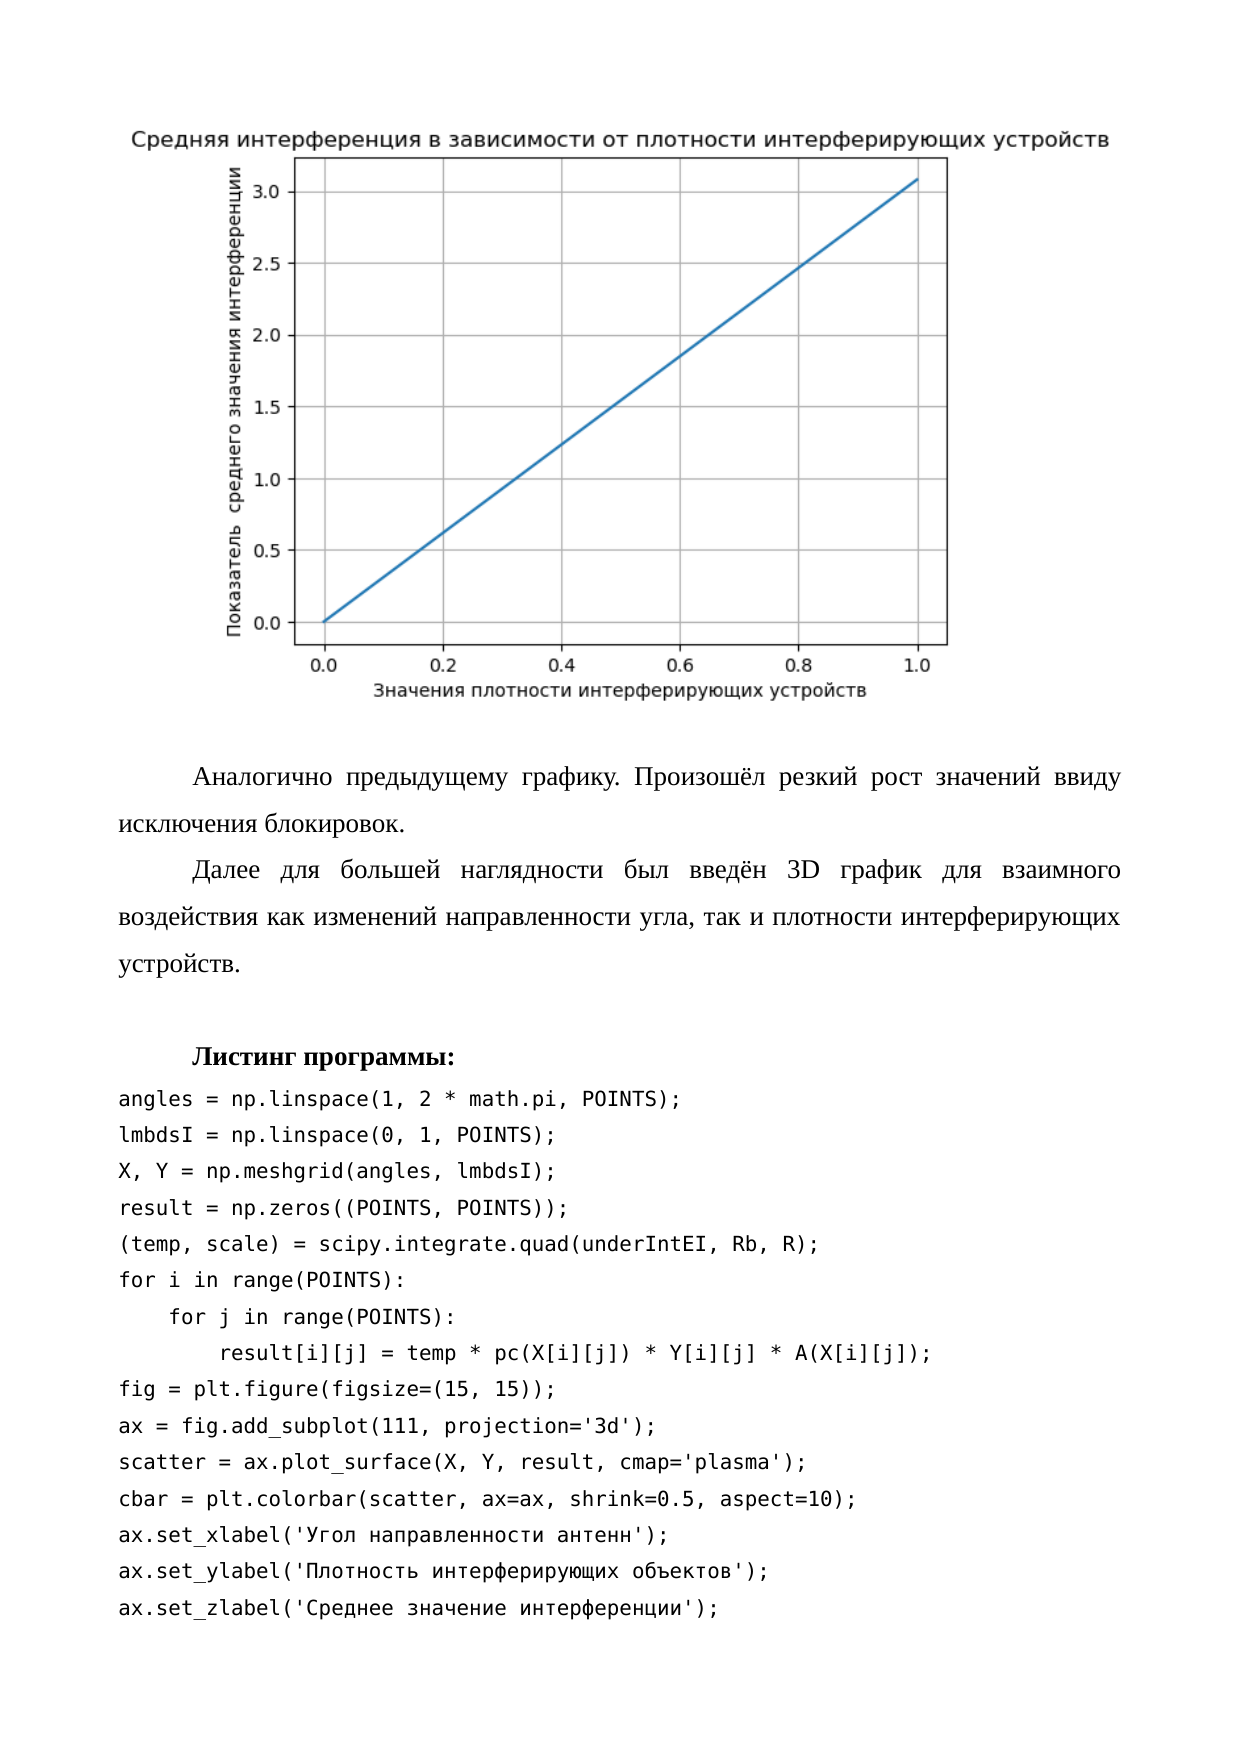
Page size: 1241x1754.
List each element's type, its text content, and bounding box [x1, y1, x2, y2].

text lmbdsI = np.linspace(0, 1, POINTS); [118, 1123, 1122, 1147]
text angles = np.linspace(1, 2 * math.pi, POINTS); [118, 1087, 1122, 1111]
text Листинг программы: [118, 1040, 1122, 1071]
text X, Y = np.meshgrid(angles, lmbdsI); [118, 1159, 1122, 1184]
text ax.set_ylabel('Плотность интерферирующих объектов'); [118, 1559, 1122, 1583]
text ax.set_xlabel('Угол направленности антенн'); [118, 1523, 1122, 1547]
text scatter = ax.plot_surface(X, Y, result, cmap='plasma'); [118, 1450, 1122, 1474]
text ax = fig.add_subplot(111, projection='3d'); [118, 1414, 1122, 1438]
text cbar = plt.colorbar(scatter, ax=ax, shrink=0.5, aspect=10); [118, 1487, 1122, 1511]
text for j in range(POINTS): [118, 1305, 1122, 1329]
text (temp, scale) = scipy.integrate.quad(underIntEI, Rb, R); [118, 1232, 1122, 1256]
text fig = plt.figure(figsize=(15, 15)); [118, 1377, 1122, 1402]
text Далее для большей наглядности был введён 3D график для взаимного воздействия как изменений направленности угла, так и плотности интерферирующих устройств. [118, 853, 1122, 978]
text result[i][j] = temp * pc(X[i][j]) * Y[i][j] * A(X[i][j]); [118, 1341, 1122, 1365]
text result = np.zeros((POINTS, POINTS)); [118, 1196, 1122, 1220]
text ax.set_zlabel('Среднее значение интерференции'); [118, 1596, 1122, 1620]
picture [118, 118, 1123, 714]
text Аналогично предыдущему графику. Произошёл резкий рост значений ввиду исключения блокировок. [118, 760, 1122, 838]
text for i in range(POINTS): [118, 1268, 1122, 1293]
